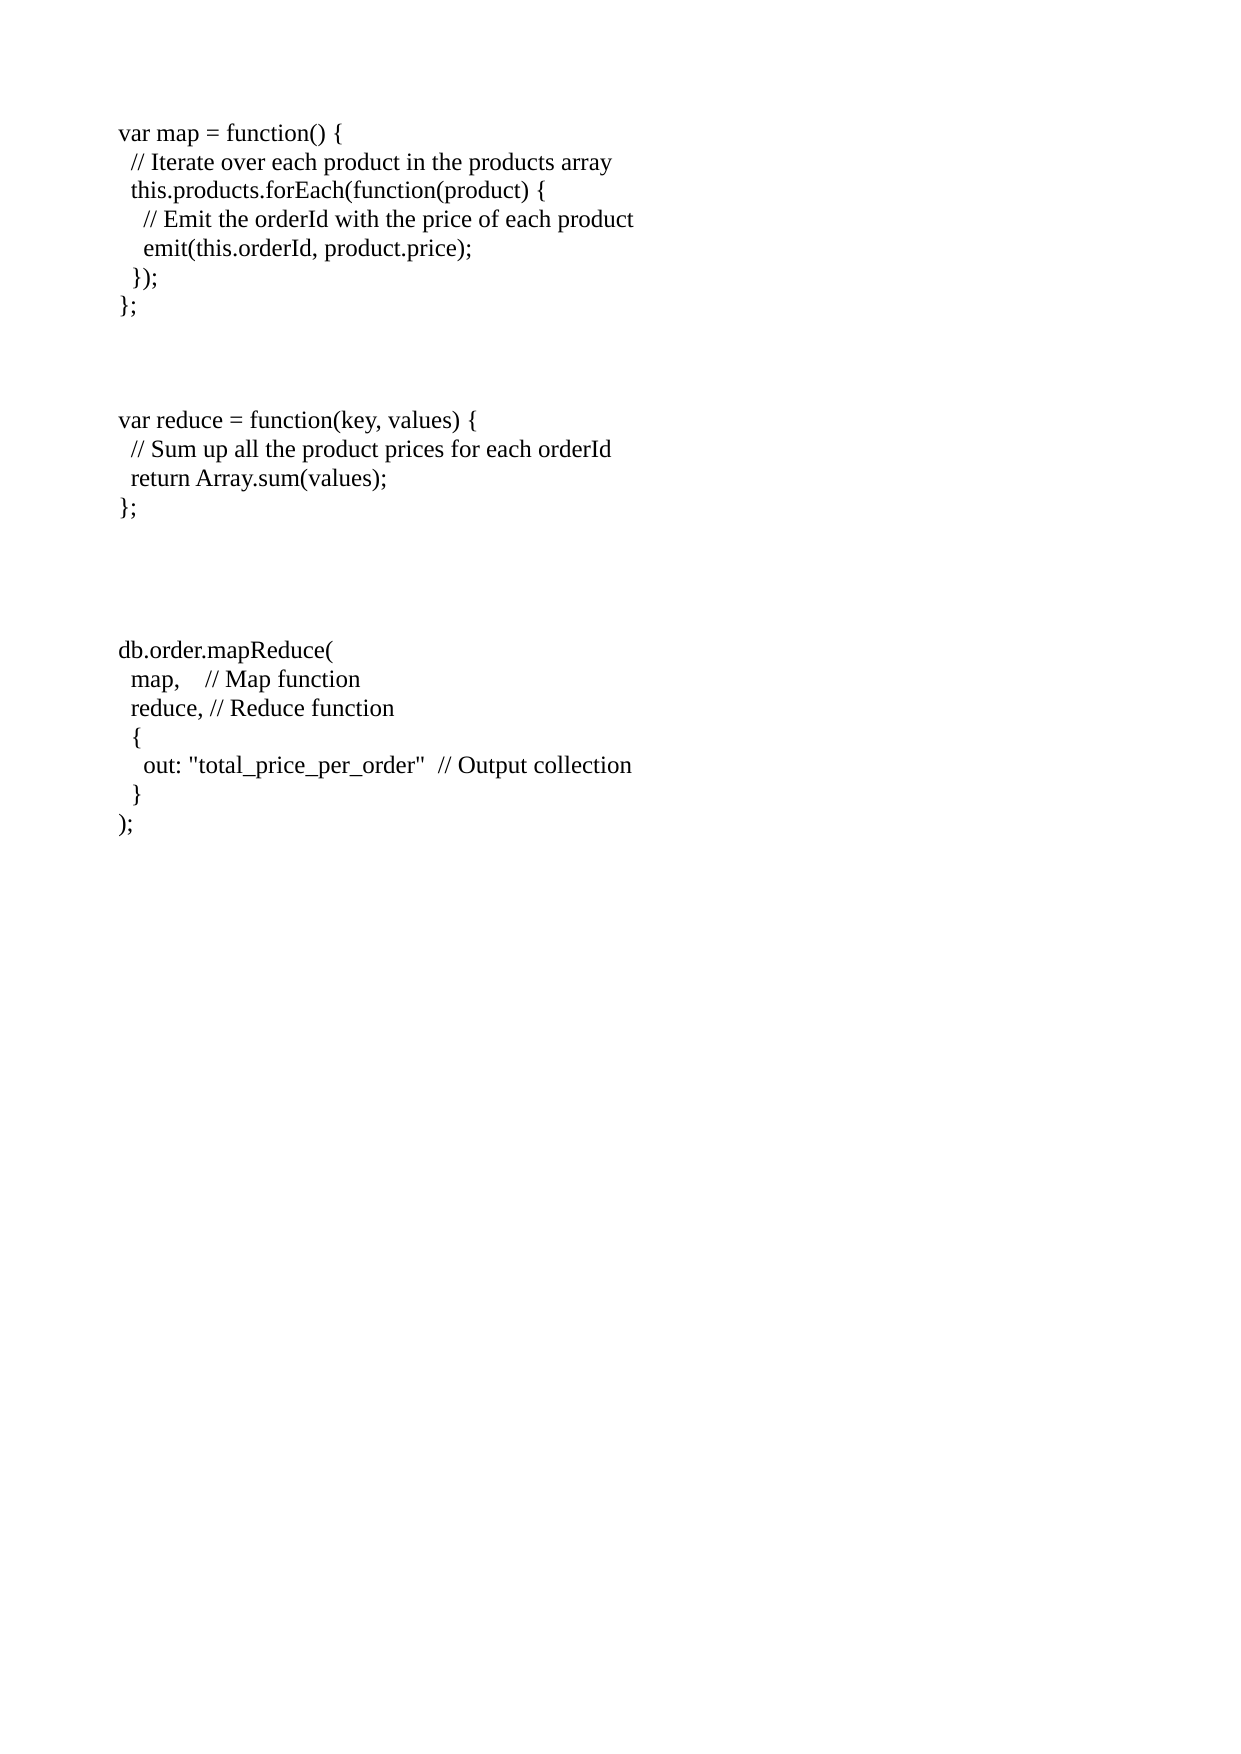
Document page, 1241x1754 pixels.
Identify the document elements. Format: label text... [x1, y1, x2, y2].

text }; [118, 492, 1122, 521]
text out: "total_price_per_order" // Output collection [118, 751, 1122, 779]
text return Array.sum(values); [118, 463, 1122, 492]
text emit(this.orderId, product.price); [118, 233, 1122, 262]
text }); [118, 262, 1122, 291]
text // Sum up all the product prices for each orderId [118, 434, 1122, 463]
text reduce, // Reduce function [118, 693, 1122, 722]
text var reduce = function(key, values) { [118, 406, 1122, 434]
text { [118, 722, 1122, 751]
text this.products.forEach(function(product) { [118, 176, 1122, 204]
text db.order.mapReduce( [118, 636, 1122, 664]
text var map = function() { [118, 118, 1122, 147]
text ); [118, 808, 1122, 837]
text // Iterate over each product in the products array [118, 147, 1122, 176]
text }; [118, 291, 1122, 319]
text } [118, 779, 1122, 808]
text // Emit the orderId with the price of each product [118, 204, 1122, 233]
text map, // Map function [118, 664, 1122, 693]
